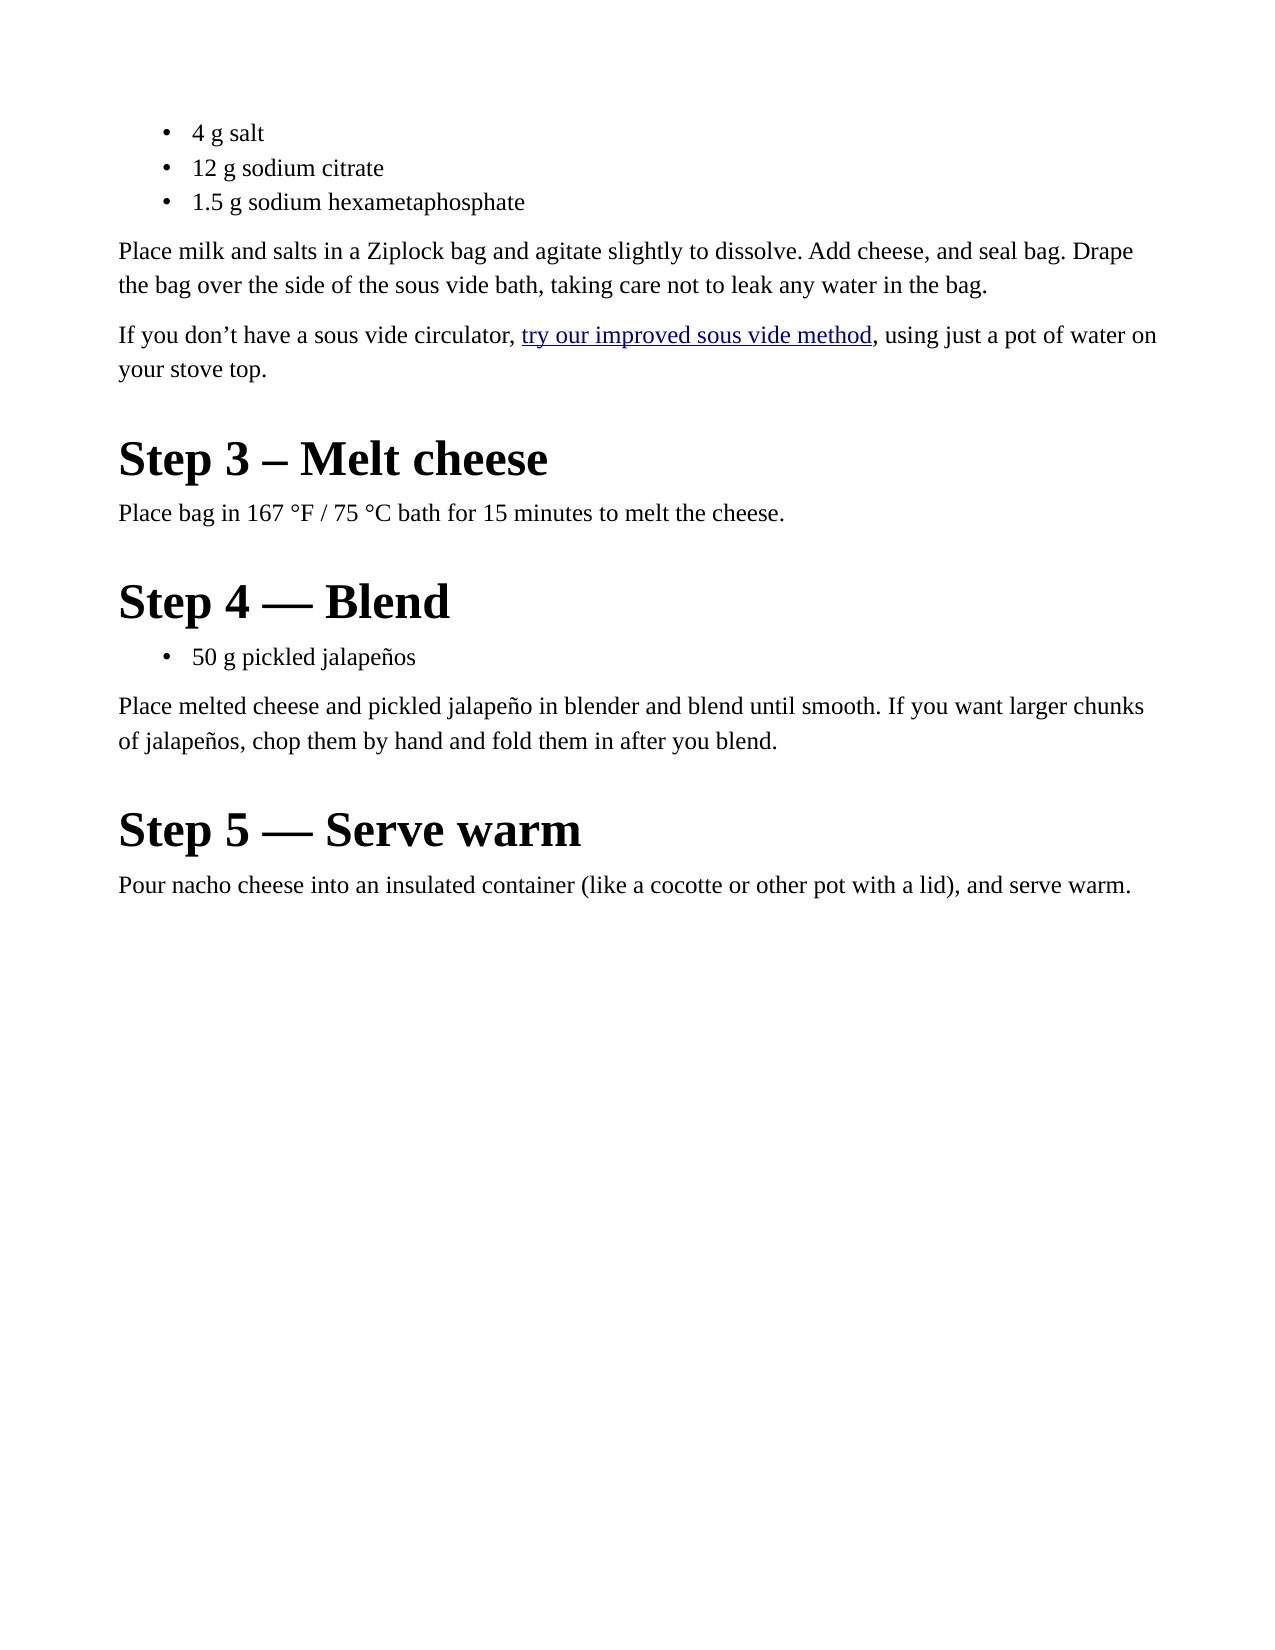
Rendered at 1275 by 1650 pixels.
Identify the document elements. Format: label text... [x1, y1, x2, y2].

subtitle Step 3 – Melt cheese [118, 428, 1157, 486]
subtitle Step 5 — Serve warm [118, 800, 1157, 857]
list 12 g sodium citrate [162, 153, 1157, 181]
subtitle Step 4 — Blend [118, 572, 1157, 630]
text Pour nacho cheese into an insulated container (like a cocotte or other pot with a lid), and serve warm. [118, 870, 1157, 899]
list 4 g salt [162, 118, 1157, 147]
list 1.5 g sodium hexametaphosphate [162, 187, 1157, 216]
list 50 g pickled jalapeños [162, 642, 1157, 671]
text Place melted cheese and pickled jalapeño in blender and blend until smooth. If you want larger chunks of jalapeños, chop them by hand and fold them in after you blend. [118, 691, 1157, 754]
text Place bag in 167 °F / 75 °C bath for 15 minutes to melt the cheese. [118, 498, 1157, 527]
text Place milk and salts in a Ziplock bag and agitate slightly to dissolve. Add cheese, and seal bag. Drape the bag over the side of the sous vide bath, taking care not to leak any water in the bag. [118, 236, 1157, 299]
text If you don’t have a sous vide circulator, try our improved sous vide method, using just a pot of water on your stove top. [118, 320, 1157, 383]
